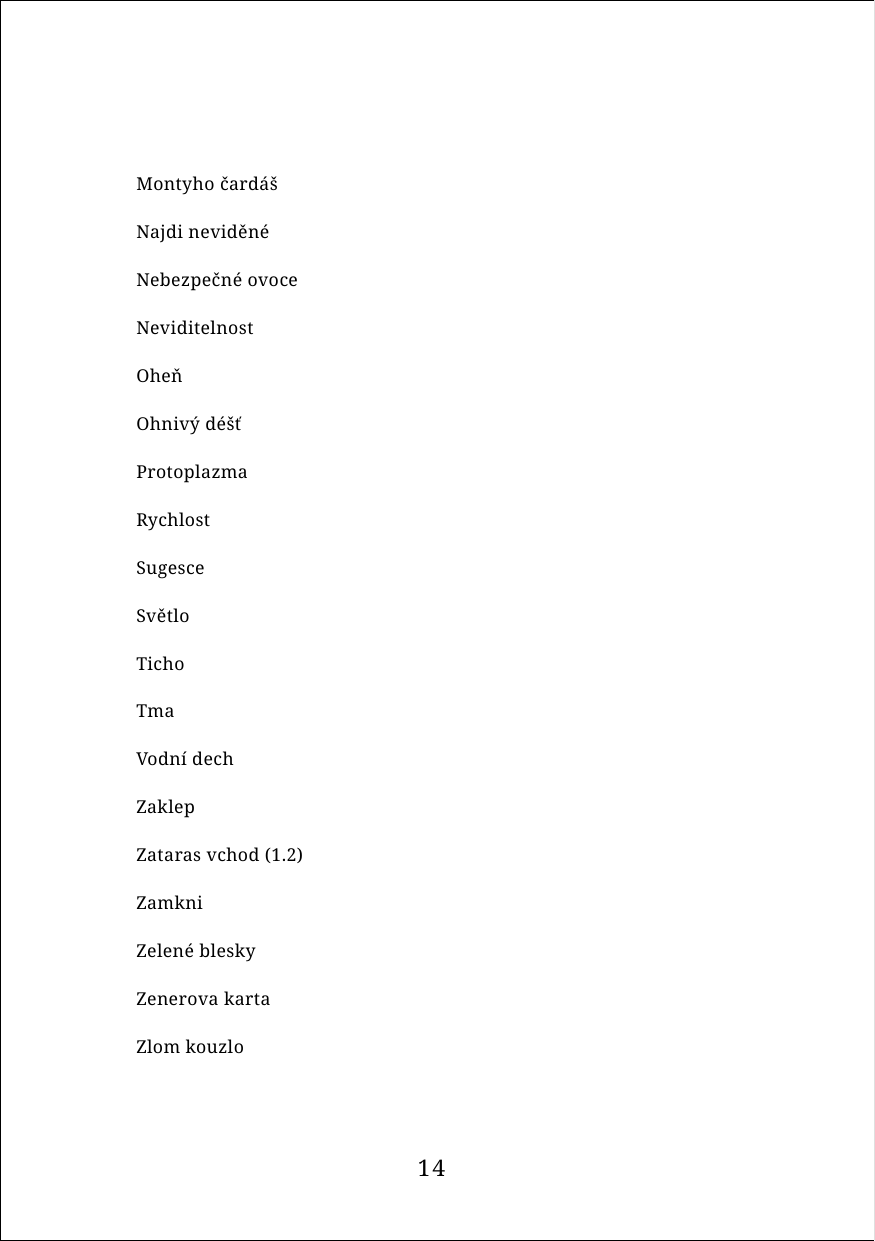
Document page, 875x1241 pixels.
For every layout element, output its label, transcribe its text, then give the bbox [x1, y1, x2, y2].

text Montyho čardáš [136, 172, 756, 196]
text Ticho [136, 651, 756, 675]
text Oheň [136, 363, 756, 388]
text Tma [136, 699, 756, 723]
text Najdi neviděné [136, 220, 756, 244]
text Rychlost [136, 507, 756, 531]
text Zlom kouzlo [136, 1034, 756, 1058]
text Zamkni [136, 891, 756, 915]
text Zataras vchod (1.2) [136, 843, 756, 867]
text Vodní dech [136, 747, 756, 771]
text Nebezpečné ovoce [136, 268, 756, 292]
text Zelené blesky [136, 938, 756, 963]
text Sugesce [136, 555, 756, 579]
text Světlo [136, 603, 756, 627]
text Ohnivý déšť [136, 411, 756, 436]
text Protoplazma [136, 459, 756, 483]
text Zaklep [136, 795, 756, 819]
text Zenerova karta [136, 986, 756, 1011]
text Neviditelnost [136, 316, 756, 340]
